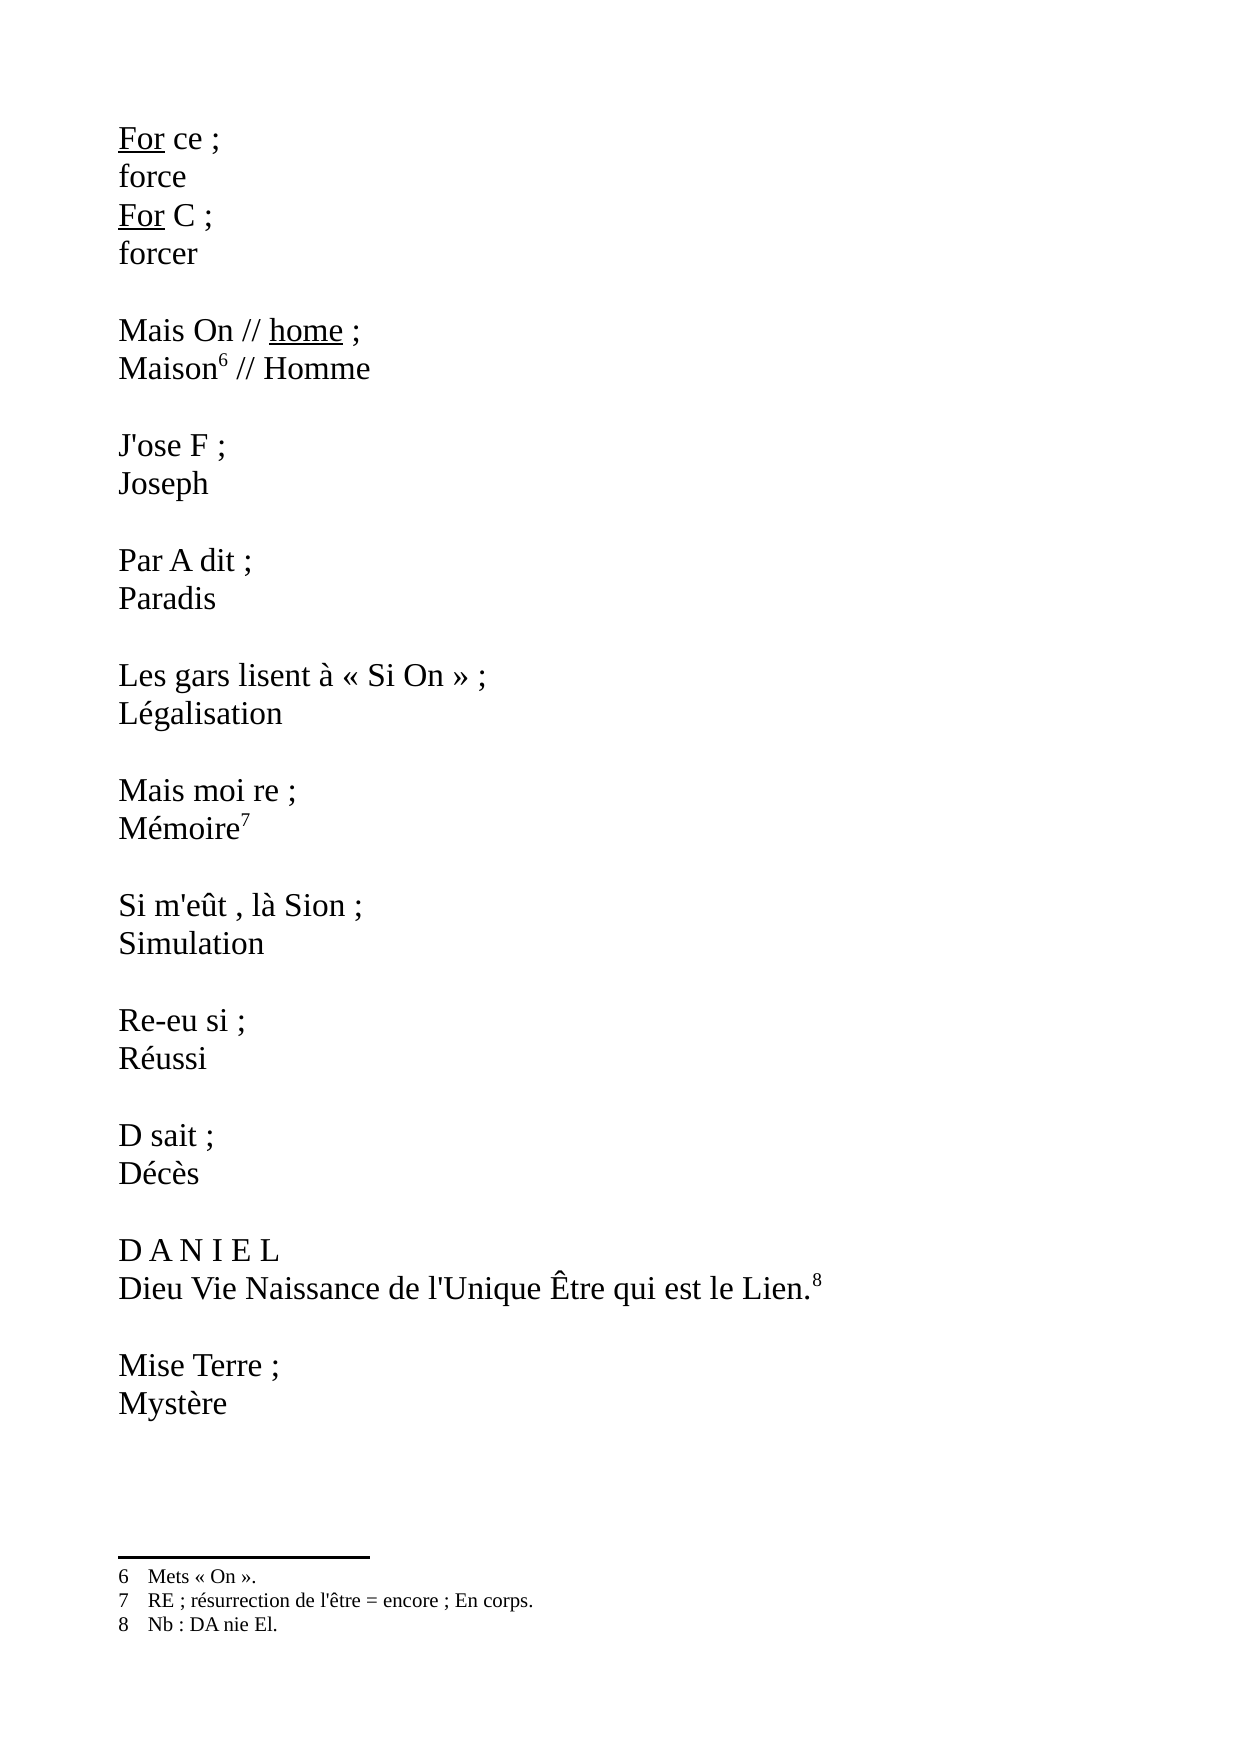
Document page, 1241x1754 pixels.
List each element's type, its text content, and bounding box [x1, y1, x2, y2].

text Les gars lisent à « Si On » ; [118, 655, 1122, 693]
text Mais moi re ; [118, 770, 1122, 808]
text Dieu Vie Naissance de l'Unique Être qui est le Lien. [118, 1268, 1122, 1306]
text Mets « On ». [118, 1563, 1122, 1588]
text Joseph [118, 463, 1122, 501]
text Re-eu si ; [118, 1000, 1122, 1038]
text D sait ; [118, 1115, 1122, 1153]
text Par A dit ; [118, 540, 1122, 578]
text Mémoire [118, 808, 1122, 846]
text Simulation [118, 923, 1122, 961]
text Décès [118, 1153, 1122, 1191]
text Mystère [118, 1383, 1122, 1421]
text RE ; résurrection de l'être = encore ; En corps. [118, 1588, 1122, 1612]
text Mise Terre ; [118, 1345, 1122, 1383]
text Nb : DA nie El. [118, 1612, 1122, 1636]
text Si m'eût , là Sion ; [118, 885, 1122, 923]
text Maison // Homme [118, 348, 1122, 386]
text J'ose F ; [118, 425, 1122, 463]
text Réussi [118, 1038, 1122, 1076]
text D A N I E L [118, 1230, 1122, 1268]
text forcer [118, 233, 1122, 271]
text For ce ; [118, 118, 1122, 156]
text For C ; [118, 195, 1122, 233]
text Légalisation [118, 693, 1122, 731]
text force [118, 156, 1122, 195]
text Mais On // home ; [118, 310, 1122, 348]
text Paradis [118, 578, 1122, 616]
